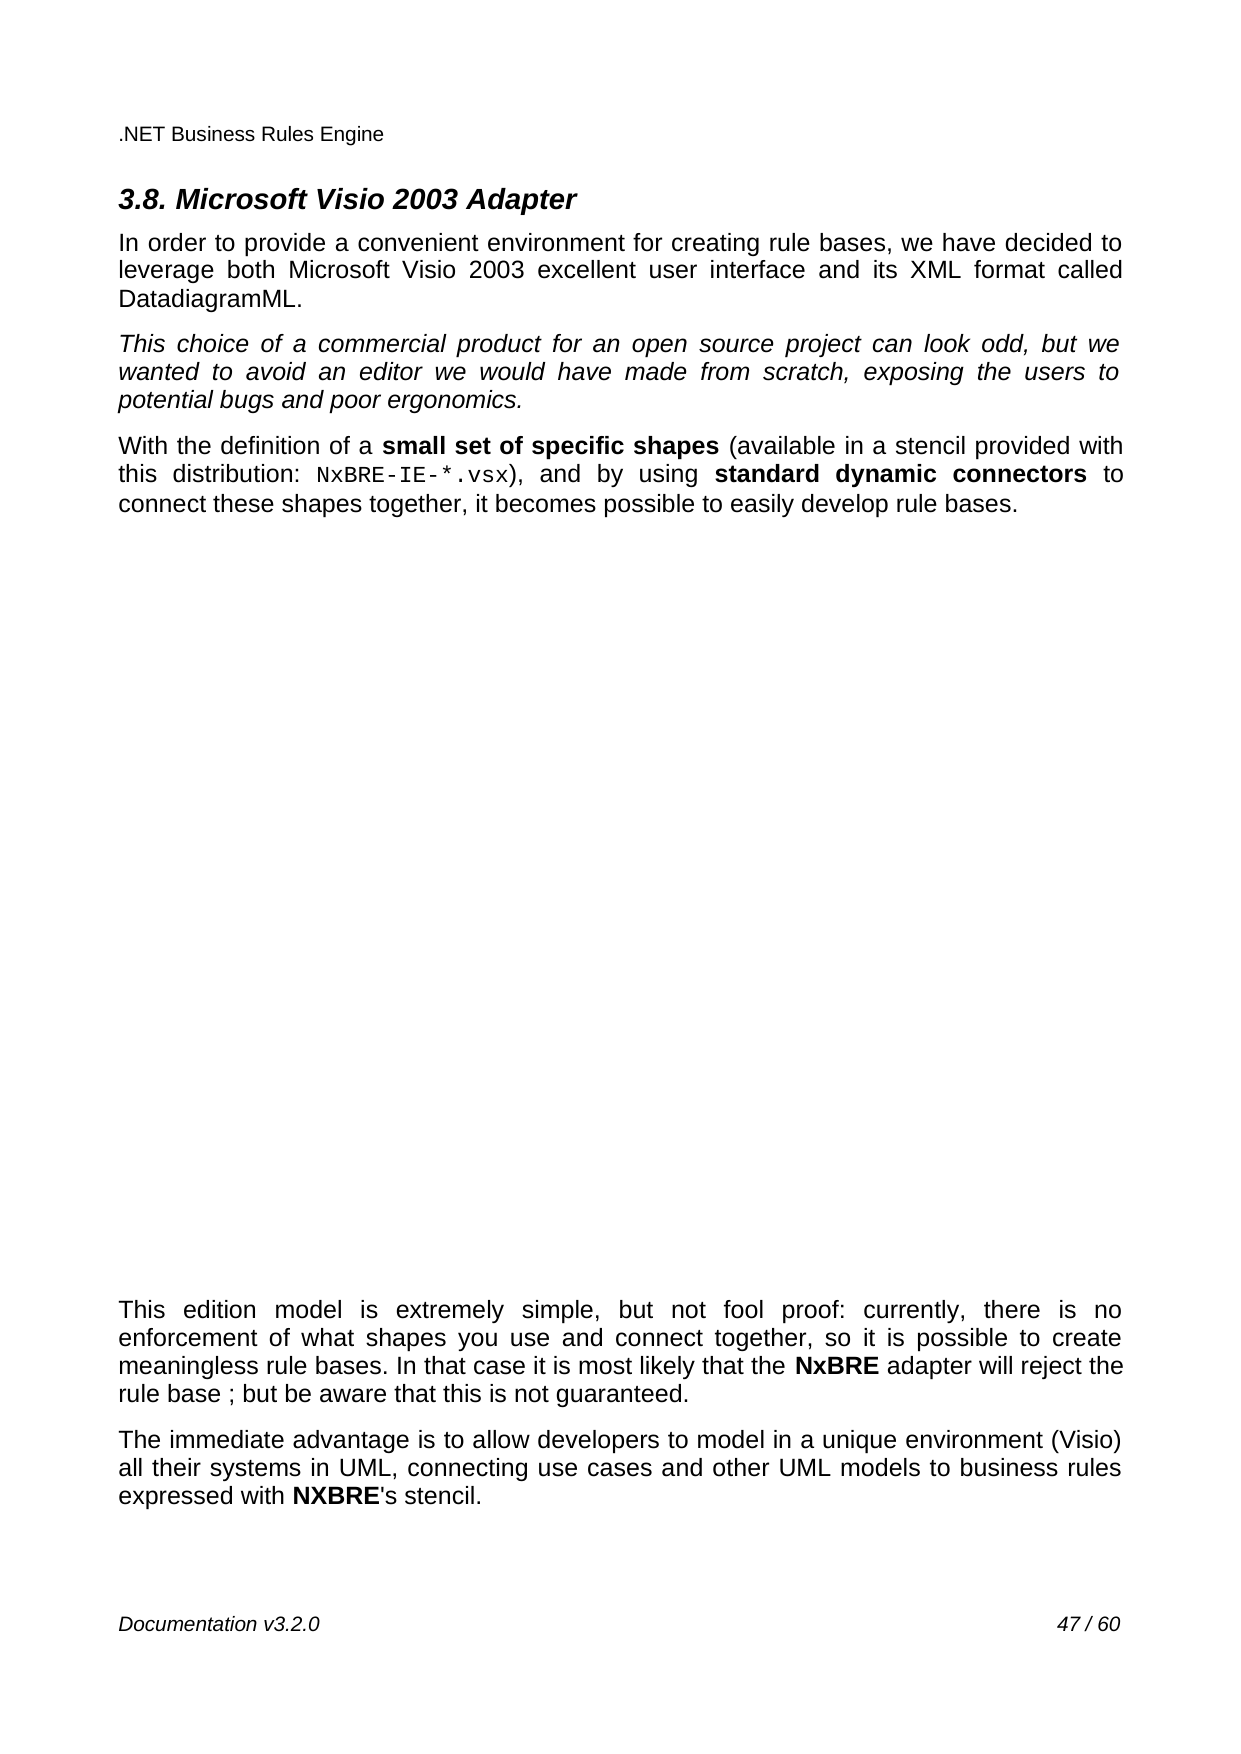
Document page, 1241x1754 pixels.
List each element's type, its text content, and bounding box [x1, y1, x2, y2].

text The immediate advantage is to allow developers to model in a unique environment (Visio) all their systems in UML, connecting use cases and other UML models to business rules expressed with NXBRE's stencil. [118, 1426, 1124, 1510]
text This choice of a commercial product for an open source project can look odd, but we wanted to avoid an editor we would have made from scratch, exposing the users to potential bugs and poor ergonomics. [118, 330, 1124, 414]
subtitle Microsoft Visio 2003 Adapter [118, 183, 1124, 216]
text In order to provide a convenient environment for creating rule bases, we have decided to leverage both Microsoft Visio 2003 excellent user interface and its XML format called DatadiagramML. [118, 228, 1124, 312]
text With the definition of a small set of specific shapes (available in a stencil provided with this distribution: NxBRE-IE-*.vsx), and by using standard dynamic connectors to connect these shapes together, it becomes possible to easily develop rule bases. [118, 432, 1124, 546]
text This edition model is extremely simple, but not fool proof: currently, there is no enforcement of what shapes you use and connect together, so it is possible to create meaningless rule bases. In that case it is most likely that the NxBRE adapter will reject the rule base ; but be aware that this is not guaranteed. [118, 563, 1124, 1408]
